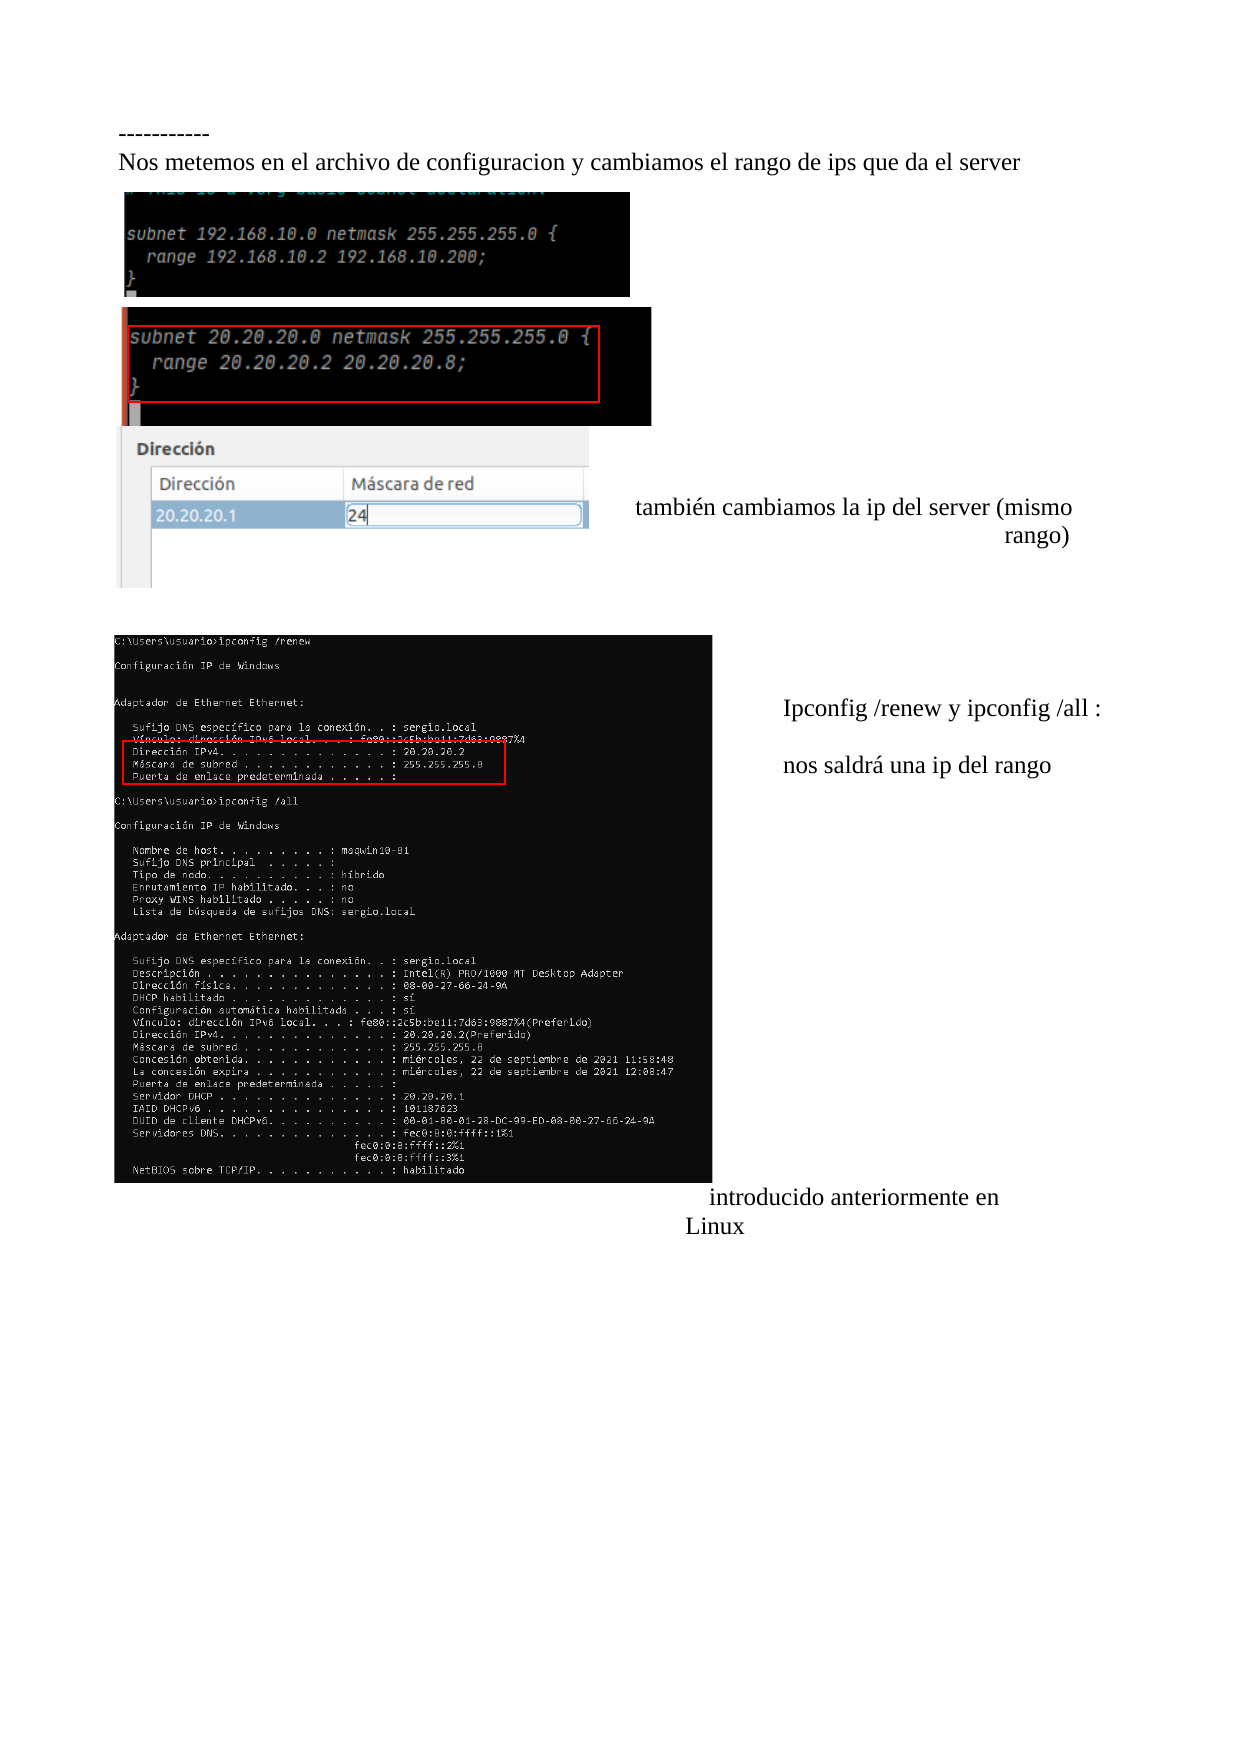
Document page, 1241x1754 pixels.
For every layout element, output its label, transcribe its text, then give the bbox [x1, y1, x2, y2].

text Ipconfig /renew y ipconfig /all : [713, 693, 1122, 722]
text Nos metemos en el archivo de configuracion y cambiamos el rango de ips que da el server [118, 147, 1122, 176]
text también cambiamos la ip del server (mismo rango) [589, 492, 1122, 549]
text introducido anteriormente en ddddLinux [635, 779, 1122, 1240]
text nos saldrá una ip del rango [713, 751, 1122, 779]
text ----------- [118, 118, 1122, 147]
